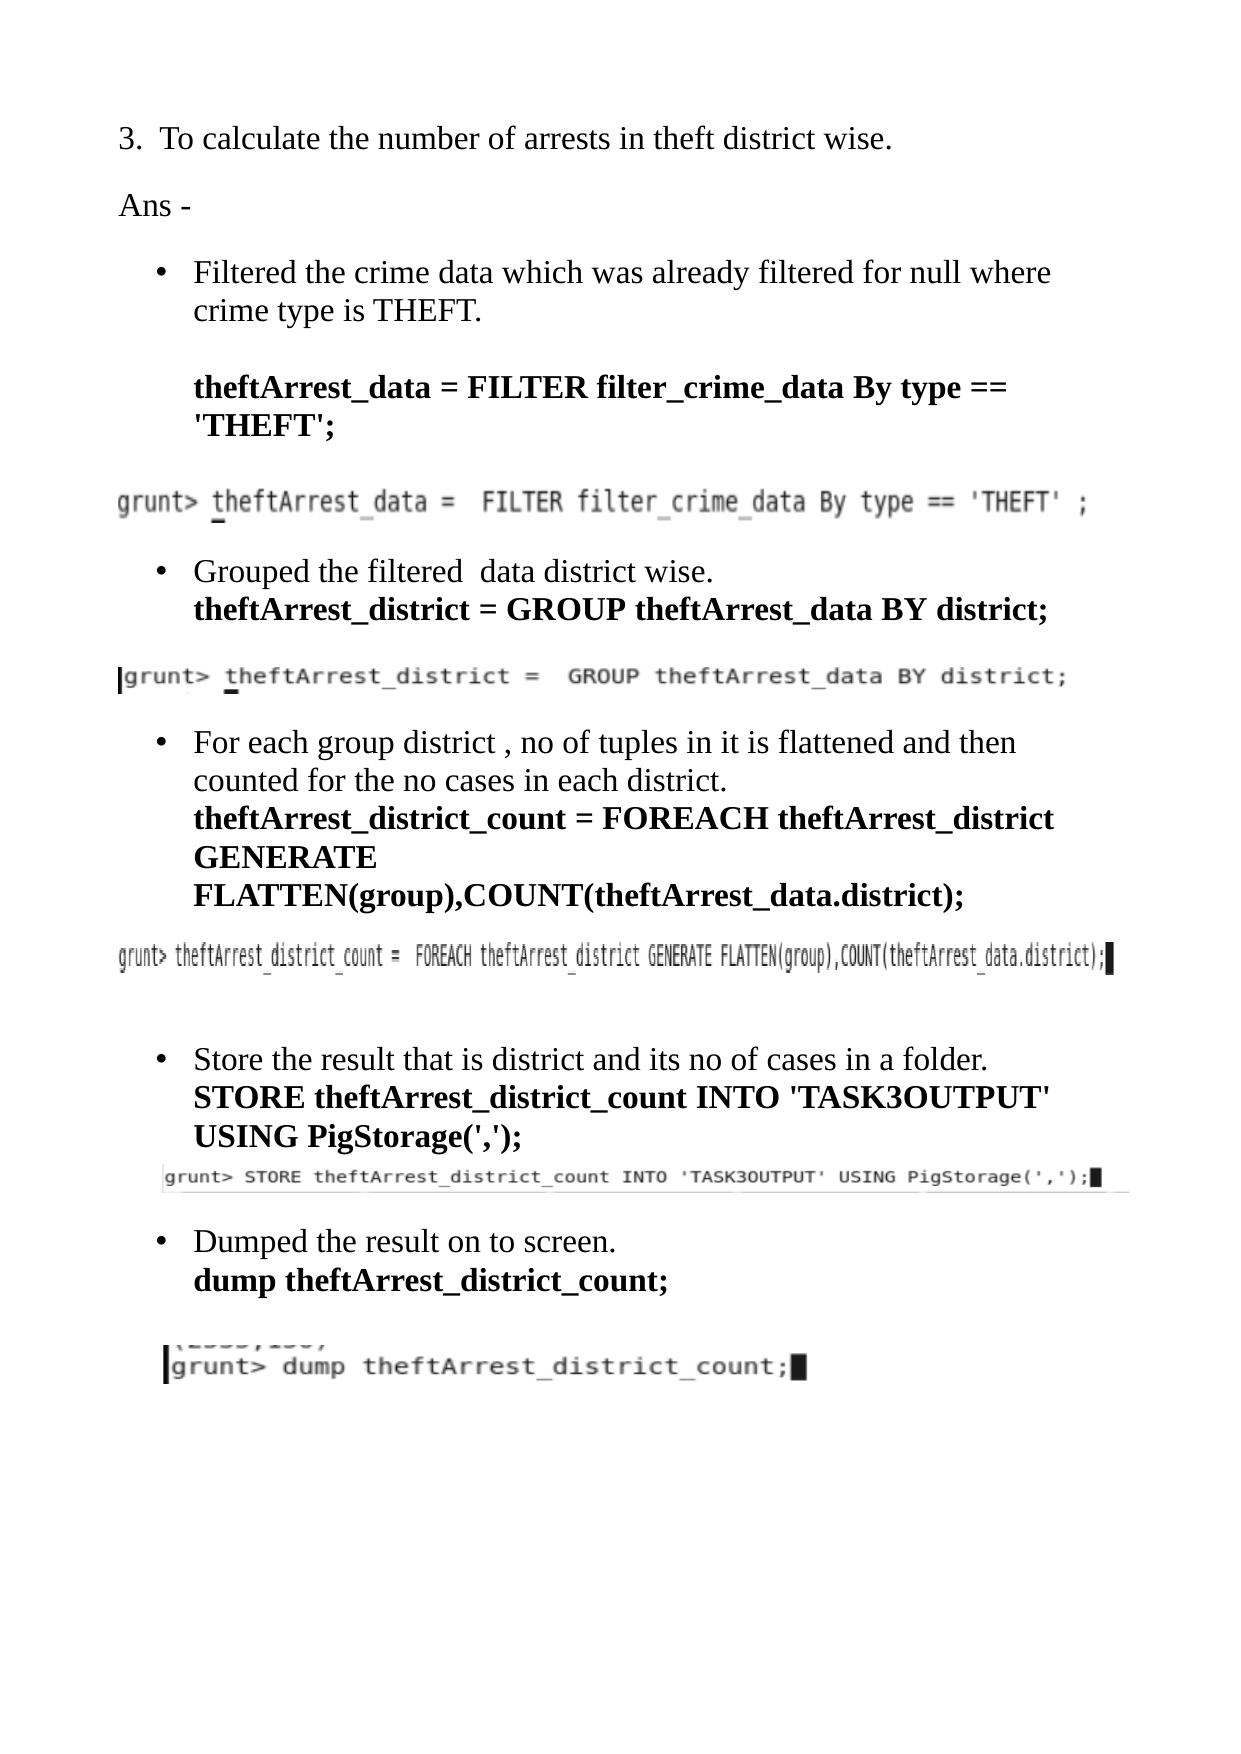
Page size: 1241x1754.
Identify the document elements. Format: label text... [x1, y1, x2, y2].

text 3. To calculate the number of arrests in theft district wise. [118, 118, 1122, 156]
picture [118, 942, 1123, 982]
picture [162, 1164, 1130, 1193]
list Dumped the result on to screen. [156, 1222, 1122, 1260]
text Ans - [118, 185, 1122, 223]
list theftArrest_data = FILTER filter_crime_data By type == 'THEFT'; [156, 367, 1122, 444]
picture [118, 667, 1123, 694]
list For each group district , no of tuples in it is flattened and then counted for the no cases in each district. [156, 722, 1122, 799]
list theftArrest_district = GROUP theftArrest_data BY district; [156, 589, 1122, 628]
list Store the result that is district and its no of cases in a folder. [156, 1039, 1122, 1078]
picture [163, 1345, 876, 1384]
list STORE theftArrest_district_count INTO 'TASK3OUTPUT' USING PigStorage(','); [156, 1078, 1122, 1154]
picture [118, 477, 1123, 523]
list theftArrest_district_count = FOREACH theftArrest_district GENERATE FLATTEN(group),COUNT(theftArrest_data.district); [156, 799, 1122, 914]
list dump theftArrest_district_count; [156, 1260, 1122, 1298]
list Grouped the filtered data district wise. [156, 551, 1122, 589]
list Filtered the crime data which was already filtered for null where crime type is THEFT. [156, 252, 1122, 329]
